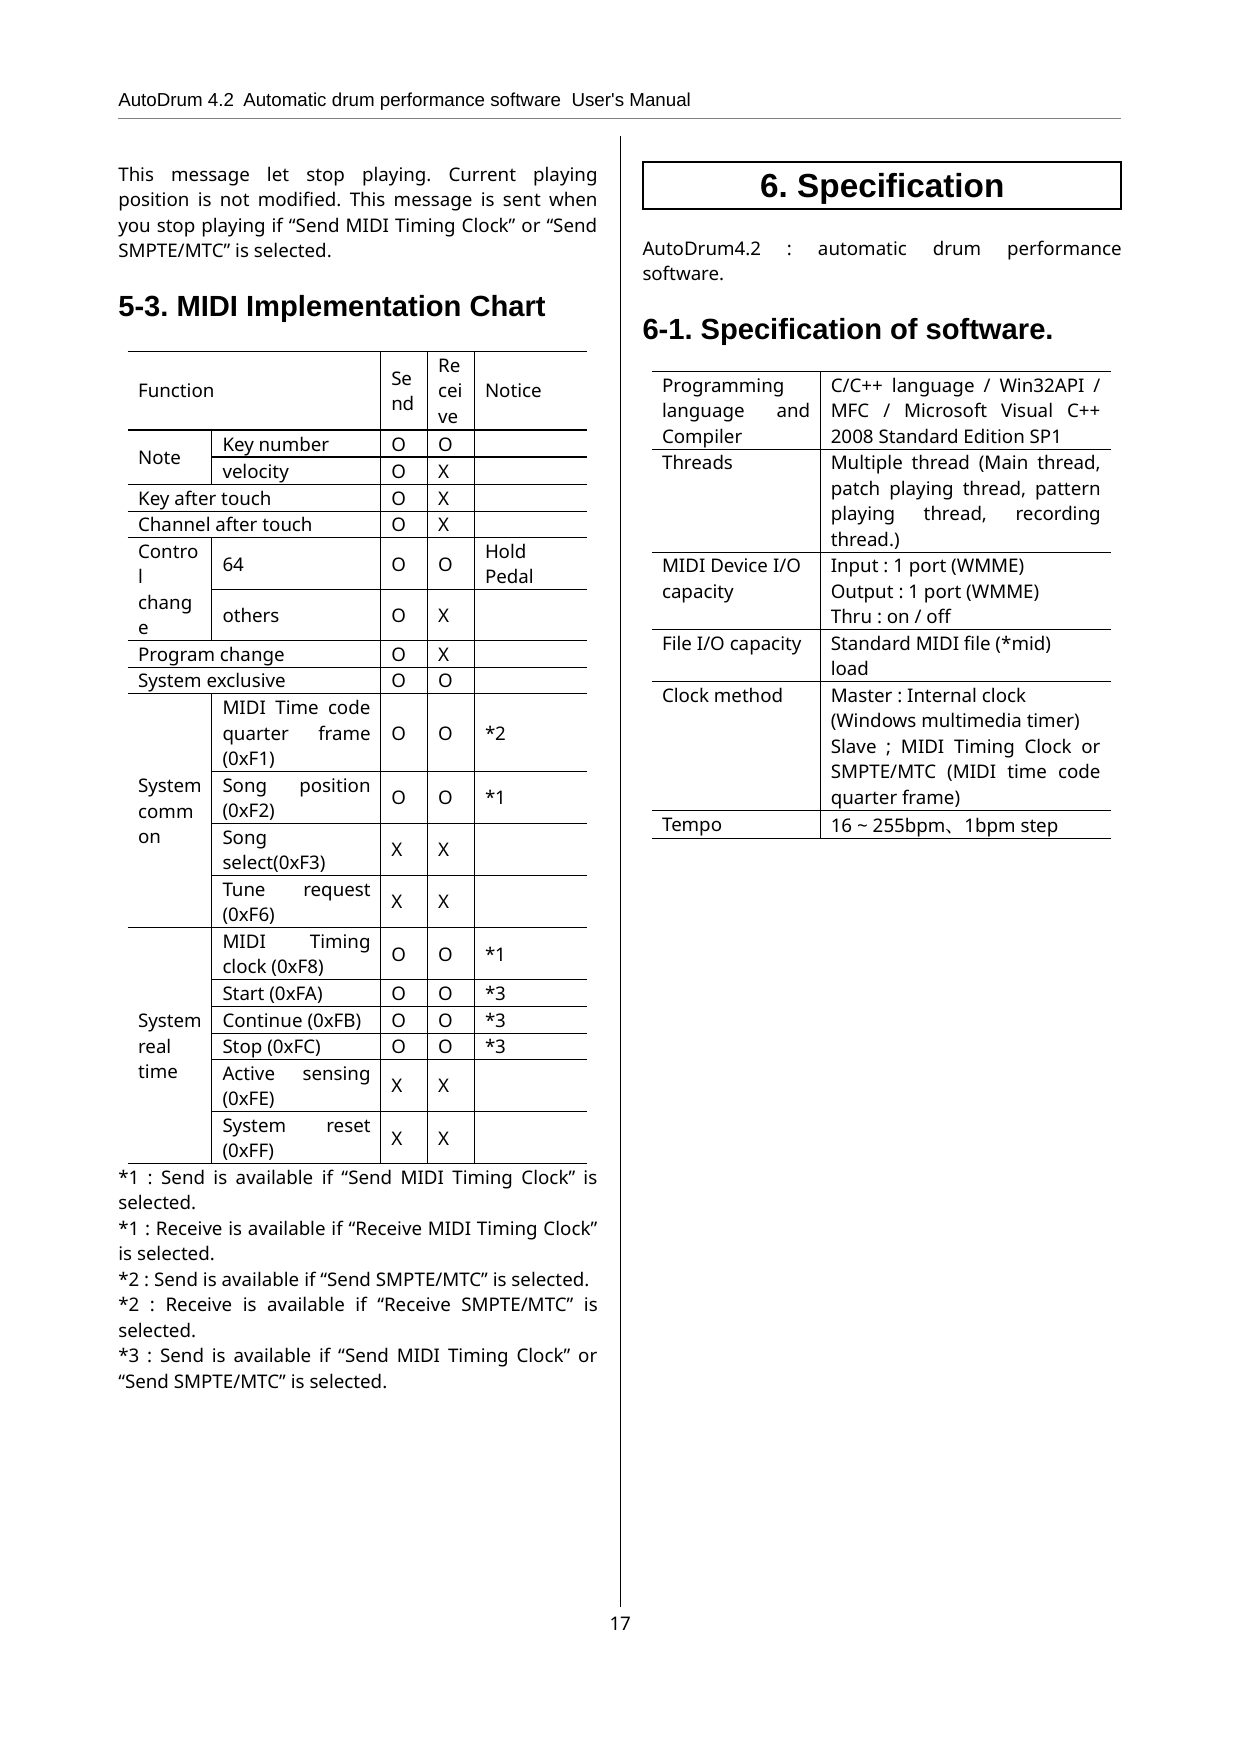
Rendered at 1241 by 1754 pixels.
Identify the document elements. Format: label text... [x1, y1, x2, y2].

table_cell Song select(0xF3) [212, 824, 380, 875]
table_cell [475, 458, 587, 484]
text AutoDrum4.2 : automatic drum performance software. [642, 235, 1122, 286]
table_header C/C++ language / Win32API / MFC / Microsoft Visual C++ 2008 Standard Edition SP1 [821, 372, 1111, 448]
table_cell O [381, 538, 427, 589]
table_cell File I/O capacity [652, 630, 820, 681]
table_cell [475, 431, 587, 456]
table_cell Active sensing (0xFE) [212, 1060, 380, 1111]
table_cell X [428, 1060, 474, 1111]
table_cell O [428, 980, 474, 1006]
table_cell O [428, 928, 474, 979]
table_cell [475, 876, 587, 927]
table_cell O [428, 1007, 474, 1032]
table_cell O [381, 641, 427, 667]
table_cell [475, 641, 587, 667]
table_cell Key number [212, 431, 380, 456]
table_cell X [428, 1112, 474, 1163]
table_cell Continue (0xFB) [212, 1007, 380, 1032]
table_cell MIDI Device I/O capacity [652, 553, 820, 629]
table_cell O [381, 1007, 427, 1032]
table_cell Program change [128, 641, 380, 667]
subtitle 6. Specification [644, 163, 1120, 208]
table_cell MIDI Time code quarter frame (0xF1) [212, 694, 380, 771]
table_cell System exclusive [128, 668, 380, 693]
table_cell X [428, 876, 474, 927]
table_cell *1 [475, 928, 587, 979]
table_cell System reset (0xFF) [212, 1112, 380, 1163]
table_cell Standard MIDI file (*mid) load [821, 630, 1111, 681]
table_cell X [381, 824, 427, 875]
table_cell [475, 485, 587, 511]
table_cell *3 [475, 1007, 587, 1032]
table_cell Master : Internal clock (Windows multimedia timer) Slave ; MIDI Timing Clock or SMPTE/MTC (MIDI time code quarter frame) [821, 682, 1111, 810]
table_cell Clock method [652, 682, 820, 810]
table_cell O [381, 512, 427, 537]
table_cell 16 ~ 255bpm、1bpm step [821, 811, 1111, 838]
text *1 : Receive is available if “Receive MIDI Timing Clock” is selected. [118, 1215, 598, 1266]
table_cell MIDI Timing clock (0xF8) [212, 928, 380, 979]
table_cell O [381, 458, 427, 484]
table_cell *2 [475, 694, 587, 771]
table_cell Start (0xFA) [212, 980, 380, 1006]
subtitle 6-1. Specification of software. [642, 312, 1122, 345]
subtitle 5-3. MIDI Implementation Chart [118, 289, 598, 322]
table_cell *1 [475, 772, 587, 823]
table_cell System real time [128, 928, 211, 1163]
table_cell [475, 512, 587, 537]
table_cell others [212, 590, 380, 640]
table_cell System common [128, 694, 211, 927]
table_cell [475, 1060, 587, 1111]
table_cell Hold Pedal [475, 538, 587, 589]
table_cell X [428, 641, 474, 667]
table_cell X [381, 1060, 427, 1111]
table_cell Channel after touch [128, 512, 380, 537]
table_header Function [128, 352, 380, 429]
table_cell O [428, 1034, 474, 1059]
table_cell Tempo [652, 811, 820, 838]
table_cell *3 [475, 980, 587, 1006]
table_cell [475, 668, 587, 693]
table_cell velocity [212, 458, 380, 484]
table_cell Note [128, 431, 211, 484]
table_cell O [381, 980, 427, 1006]
table_cell Input : 1 port (WMME) Output : 1 port (WMME) Thru : on / off [821, 553, 1111, 629]
text *1 : Send is available if “Send MIDI Timing Clock” is selected. [118, 1164, 598, 1215]
table_cell [475, 824, 587, 875]
text *3 : Send is available if “Send MIDI Timing Clock” or “Send SMPTE/MTC” is selected. [118, 1343, 598, 1394]
table_cell *3 [475, 1034, 587, 1059]
table_cell O [428, 694, 474, 771]
table_cell X [428, 824, 474, 875]
table_cell [475, 1112, 587, 1163]
table_header Programming language and Compiler [652, 372, 820, 448]
table_cell Multiple thread (Main thread, patch playing thread, pattern playing thread, recording thread.) [821, 450, 1111, 552]
text *2 : Receive is available if “Receive SMPTE/MTC” is selected. [118, 1292, 598, 1343]
table_cell X [428, 458, 474, 484]
table_cell X [428, 485, 474, 511]
table_cell 64 [212, 538, 380, 589]
table_cell O [381, 590, 427, 640]
table_header Send [381, 352, 427, 429]
table_cell O [428, 431, 474, 456]
table_cell Stop (0xFC) [212, 1034, 380, 1059]
table_cell X [428, 590, 474, 640]
table_cell Song position (0xF2) [212, 772, 380, 823]
table_cell Control change [128, 538, 211, 640]
table_cell Key after touch [128, 485, 380, 511]
table_cell [475, 590, 587, 640]
table_cell O [381, 485, 427, 511]
table_cell X [381, 876, 427, 927]
table_cell O [381, 694, 427, 771]
table_cell O [381, 772, 427, 823]
table_cell O [381, 928, 427, 979]
table_cell Threads [652, 450, 820, 552]
text *2 : Send is available if “Send SMPTE/MTC” is selected. [118, 1266, 598, 1292]
text This message let stop playing. Current playing position is not modified. This message is sent when you stop playing if “Send MIDI Timing Clock” or “Send SMPTE/MTC” is selected. [118, 161, 598, 263]
table_cell X [381, 1112, 427, 1163]
table_cell O [428, 668, 474, 693]
table_cell O [428, 538, 474, 589]
table_cell O [428, 772, 474, 823]
table_header Receive [428, 352, 474, 429]
table_cell O [381, 668, 427, 693]
table_cell X [428, 512, 474, 537]
table_cell O [381, 1034, 427, 1059]
table_header Notice [475, 352, 587, 429]
table_cell O [381, 431, 427, 456]
table_cell Tune request (0xF6) [212, 876, 380, 927]
